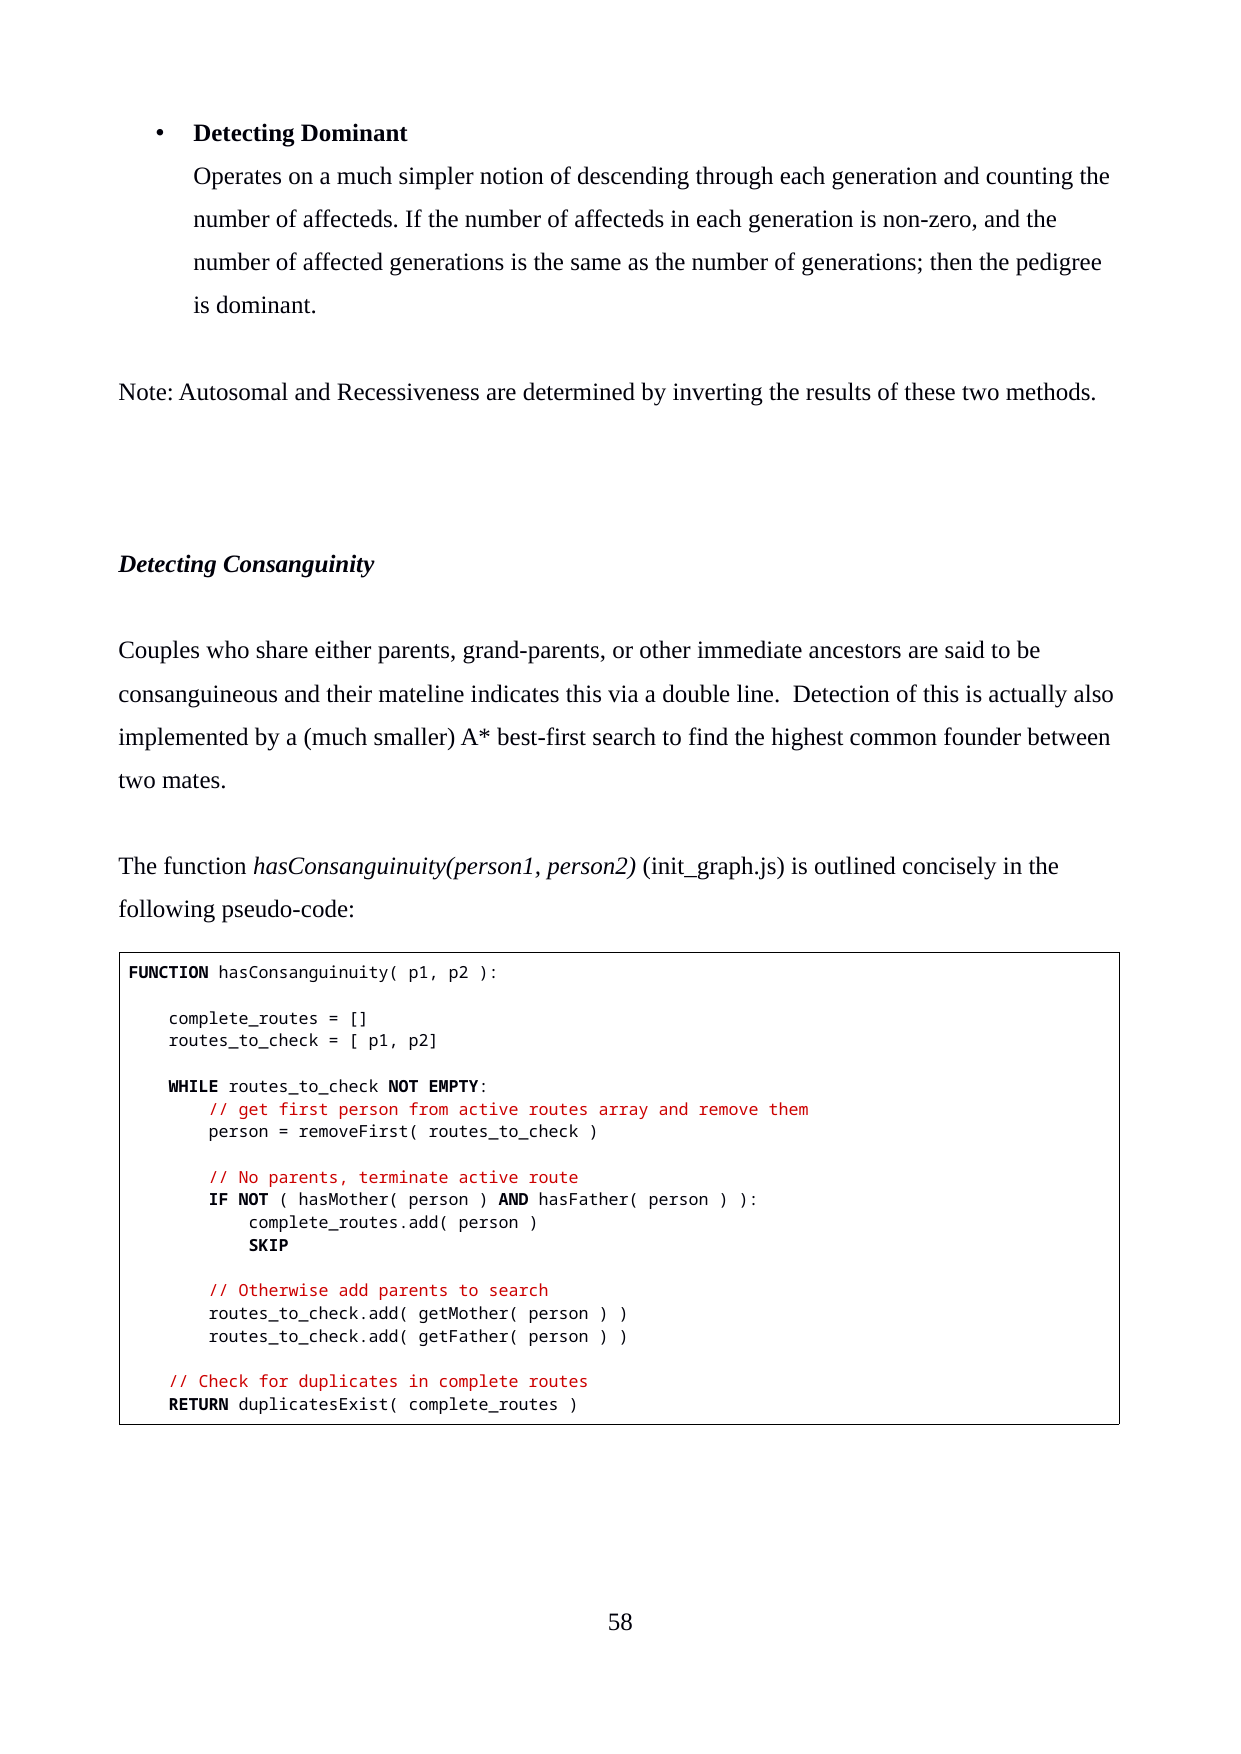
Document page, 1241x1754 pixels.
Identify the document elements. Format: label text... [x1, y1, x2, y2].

text Note: Autosomal and Recessiveness are determined by inverting the results of these two methods. [118, 377, 1122, 406]
text FUNCTION hasConsanguinuity( p1, p2 ): [128, 961, 1110, 983]
text SKIP [128, 1233, 1110, 1256]
text // No parents, terminate active route [128, 1165, 1110, 1188]
text complete_routes.add( person ) [128, 1211, 1110, 1233]
list Detecting Dominant [156, 118, 1122, 147]
subtitle Detecting Consanguinity [118, 549, 1122, 578]
text Couples who share either parents, grand-parents, or other immediate ancestors are said to be consanguineous and their mateline indicates this via a double line. Detection of this is actually also implemented by a (much smaller) A* best-first search to find the highest common founder between two mates. [118, 636, 1122, 794]
text WHILE routes_to_check NOT EMPTY: [128, 1074, 1110, 1097]
text IF NOT ( hasMother( person ) AND hasFather( person ) ): [128, 1188, 1110, 1211]
text complete_routes = [] [128, 1006, 1110, 1029]
text person = removeFirst( routes_to_check ) [128, 1120, 1110, 1142]
text // get first person from active routes array and remove them [128, 1097, 1110, 1120]
text The function hasConsanguinuity(person1, person2) (init_graph.js) is outlined concisely in the following pseudo-code: [118, 851, 1122, 923]
list Operates on a much simpler notion of descending through each generation and counting the number of affecteds. If the number of affecteds in each generation is non-zero, and the number of affected generations is the same as the number of generations; then the pedigree is dominant. [156, 161, 1122, 319]
text // Check for duplicates in complete routes [128, 1369, 1110, 1392]
text routes_to_check.add( getFather( person ) ) [128, 1324, 1110, 1347]
text routes_to_check.add( getMother( person ) ) [128, 1301, 1110, 1324]
text RETURN duplicatesExist( complete_routes ) [128, 1392, 1110, 1415]
text // Otherwise add parents to search [128, 1279, 1110, 1301]
text routes_to_check = [ p1, p2] [128, 1029, 1110, 1052]
